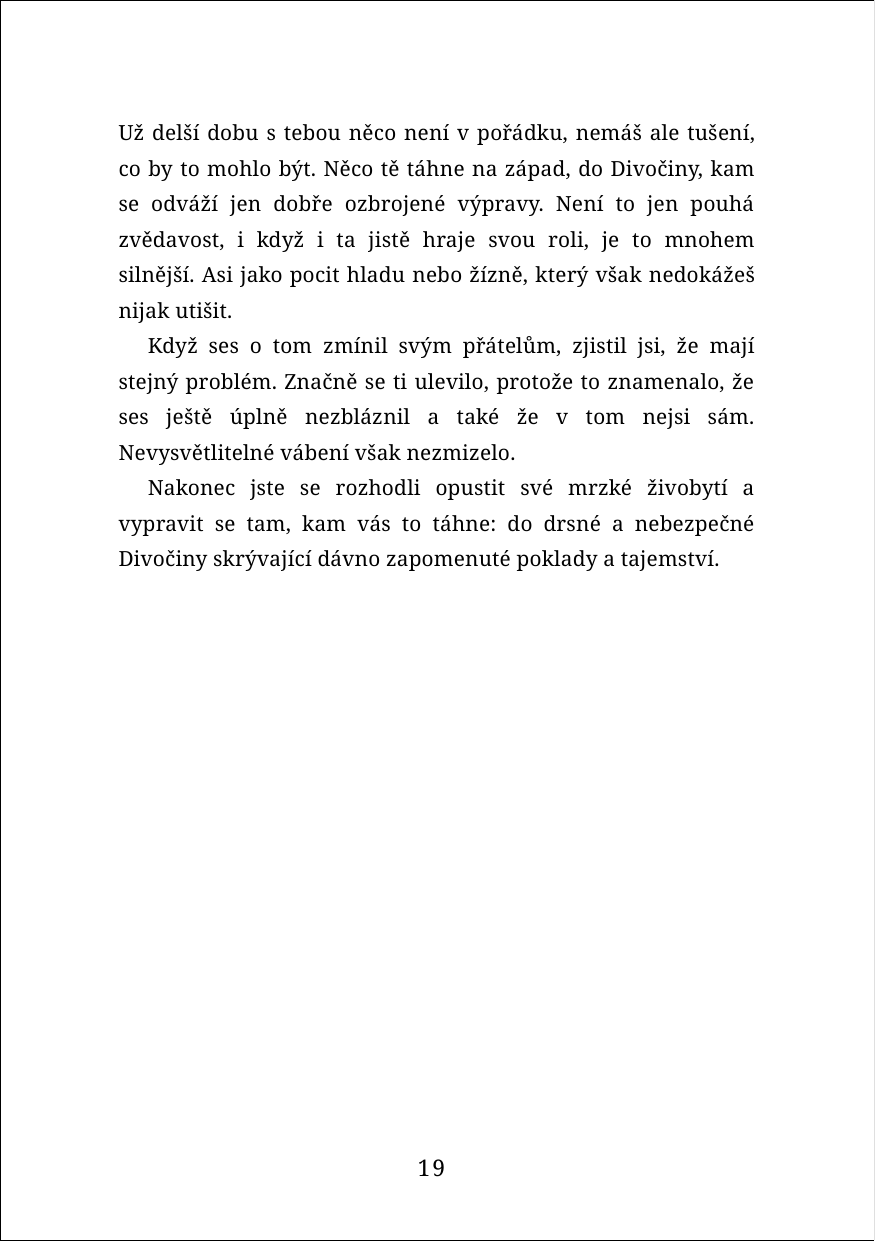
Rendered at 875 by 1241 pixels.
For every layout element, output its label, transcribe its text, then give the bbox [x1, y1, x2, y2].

text Už delší dobu s tebou něco není v pořádku, nemáš ale tušení, co by to mohlo být. Něco tě táhne na západ, do Divočiny, kam se odváží jen dobře ozbrojené výpravy. Není to jen pouhá zvědavost, i když i ta jistě hraje svou roli, je to mnohem silnější. Asi jako pocit hladu nebo žízně, který však nedokážeš nijak utišit. Když ses o tom zmínil svým přátelům, zjistil jsi, že mají stejný problém. Značně se ti ulevilo, protože to znamenalo, že ses ještě úplně nezbláznil a také že v tom nejsi sám. Nevysvětlitelné vábení však nezmizelo. Nakonec jste se rozhodli opustit své mrzké živobytí a vypravit se tam, kam vás to táhne: do drsné a nebezpečné Divočiny skrývající dávno zapomenuté poklady a tajemství. [118, 118, 756, 573]
